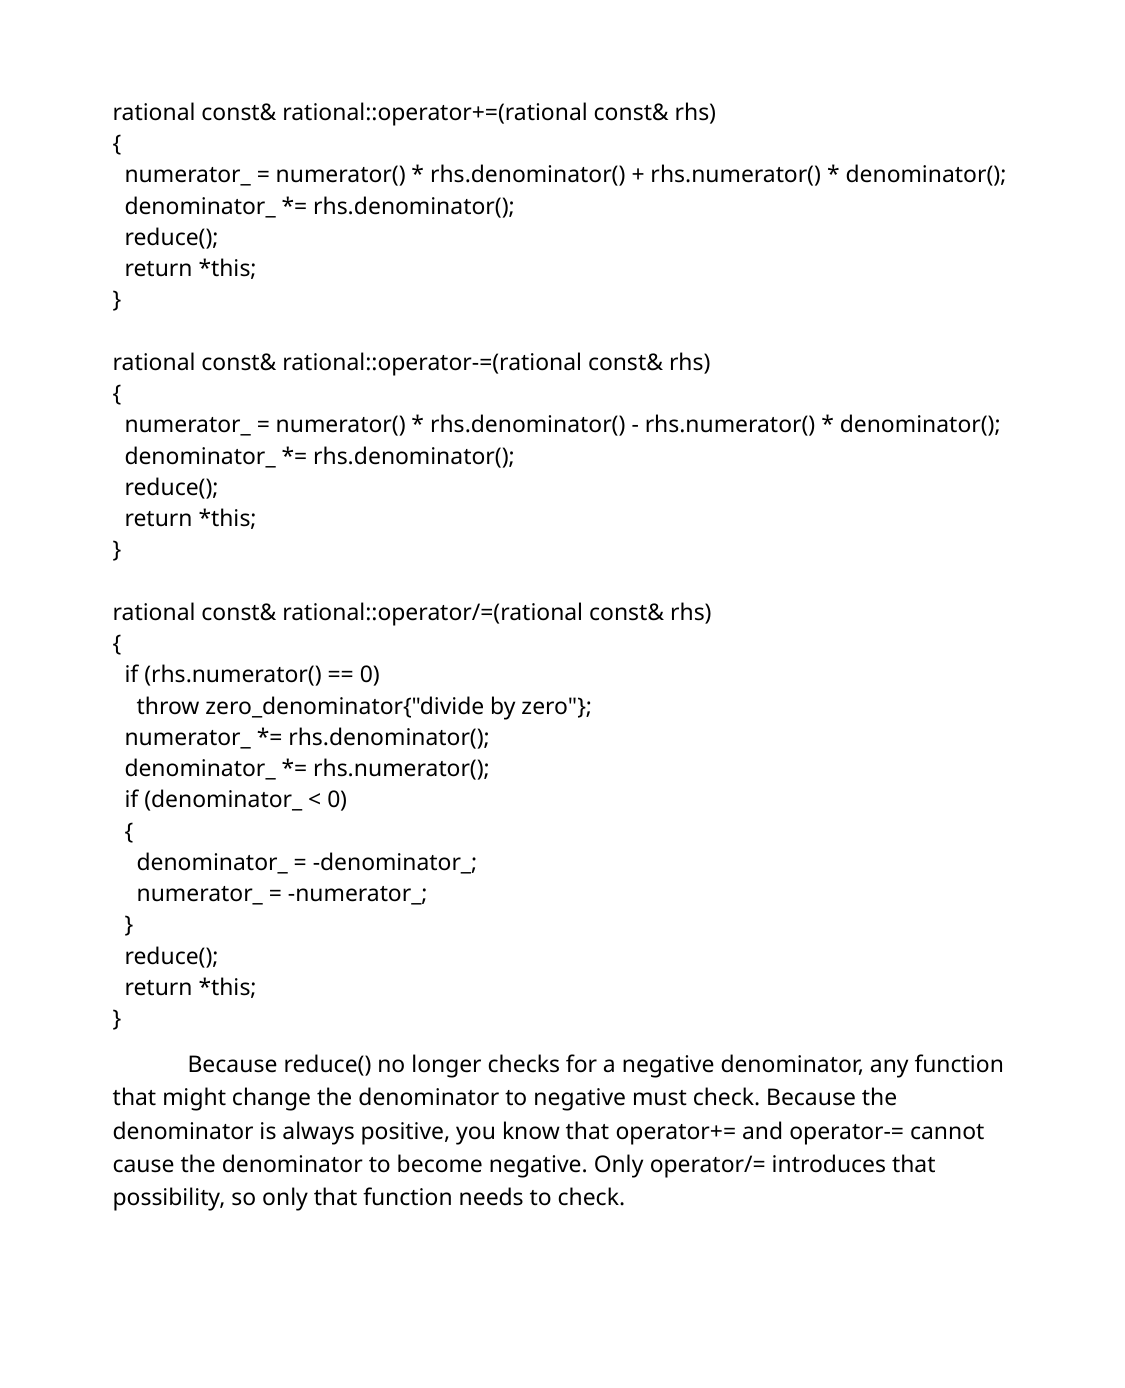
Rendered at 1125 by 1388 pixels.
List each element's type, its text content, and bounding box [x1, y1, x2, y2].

text if (rhs.numerator() == 0) [112, 658, 1012, 690]
text } [112, 908, 1012, 940]
text reduce(); [112, 940, 1012, 971]
text return *this; [112, 252, 1012, 283]
text Because reduce() no longer checks for a negative denominator, any function that might change the denominator to negative must check. Because the denominator is always positive, you know that operator+= and operator-= cannot cause the denominator to become negative. Only operator/= introduces that possibility, so only that function needs to check. [112, 1046, 1012, 1213]
text numerator_ = -numerator_; [112, 877, 1012, 908]
text if (denominator_ < 0) [112, 783, 1012, 815]
text denominator_ *= rhs.numerator(); [112, 752, 1012, 783]
text { [112, 377, 1012, 408]
text rational const& rational::operator+=(rational const& rhs) [112, 96, 1012, 127]
text denominator_ = -denominator_; [112, 846, 1012, 877]
text denominator_ *= rhs.denominator(); [112, 440, 1012, 471]
text denominator_ *= rhs.denominator(); [112, 190, 1012, 221]
text { [112, 627, 1012, 658]
text } [112, 1002, 1012, 1033]
text return *this; [112, 971, 1012, 1002]
text reduce(); [112, 221, 1012, 252]
text numerator_ *= rhs.denominator(); [112, 721, 1012, 752]
text numerator_ = numerator() * rhs.denominator() - rhs.numerator() * denominator(); [112, 408, 1012, 440]
text numerator_ = numerator() * rhs.denominator() + rhs.numerator() * denominator(); [112, 158, 1012, 190]
text rational const& rational::operator/=(rational const& rhs) [112, 596, 1012, 627]
text } [112, 283, 1012, 315]
text reduce(); [112, 471, 1012, 502]
text { [112, 127, 1012, 158]
text } [112, 533, 1012, 565]
text { [112, 815, 1012, 846]
text rational const& rational::operator-=(rational const& rhs) [112, 346, 1012, 377]
text throw zero_denominator{"divide by zero"}; [112, 690, 1012, 721]
text return *this; [112, 502, 1012, 533]
